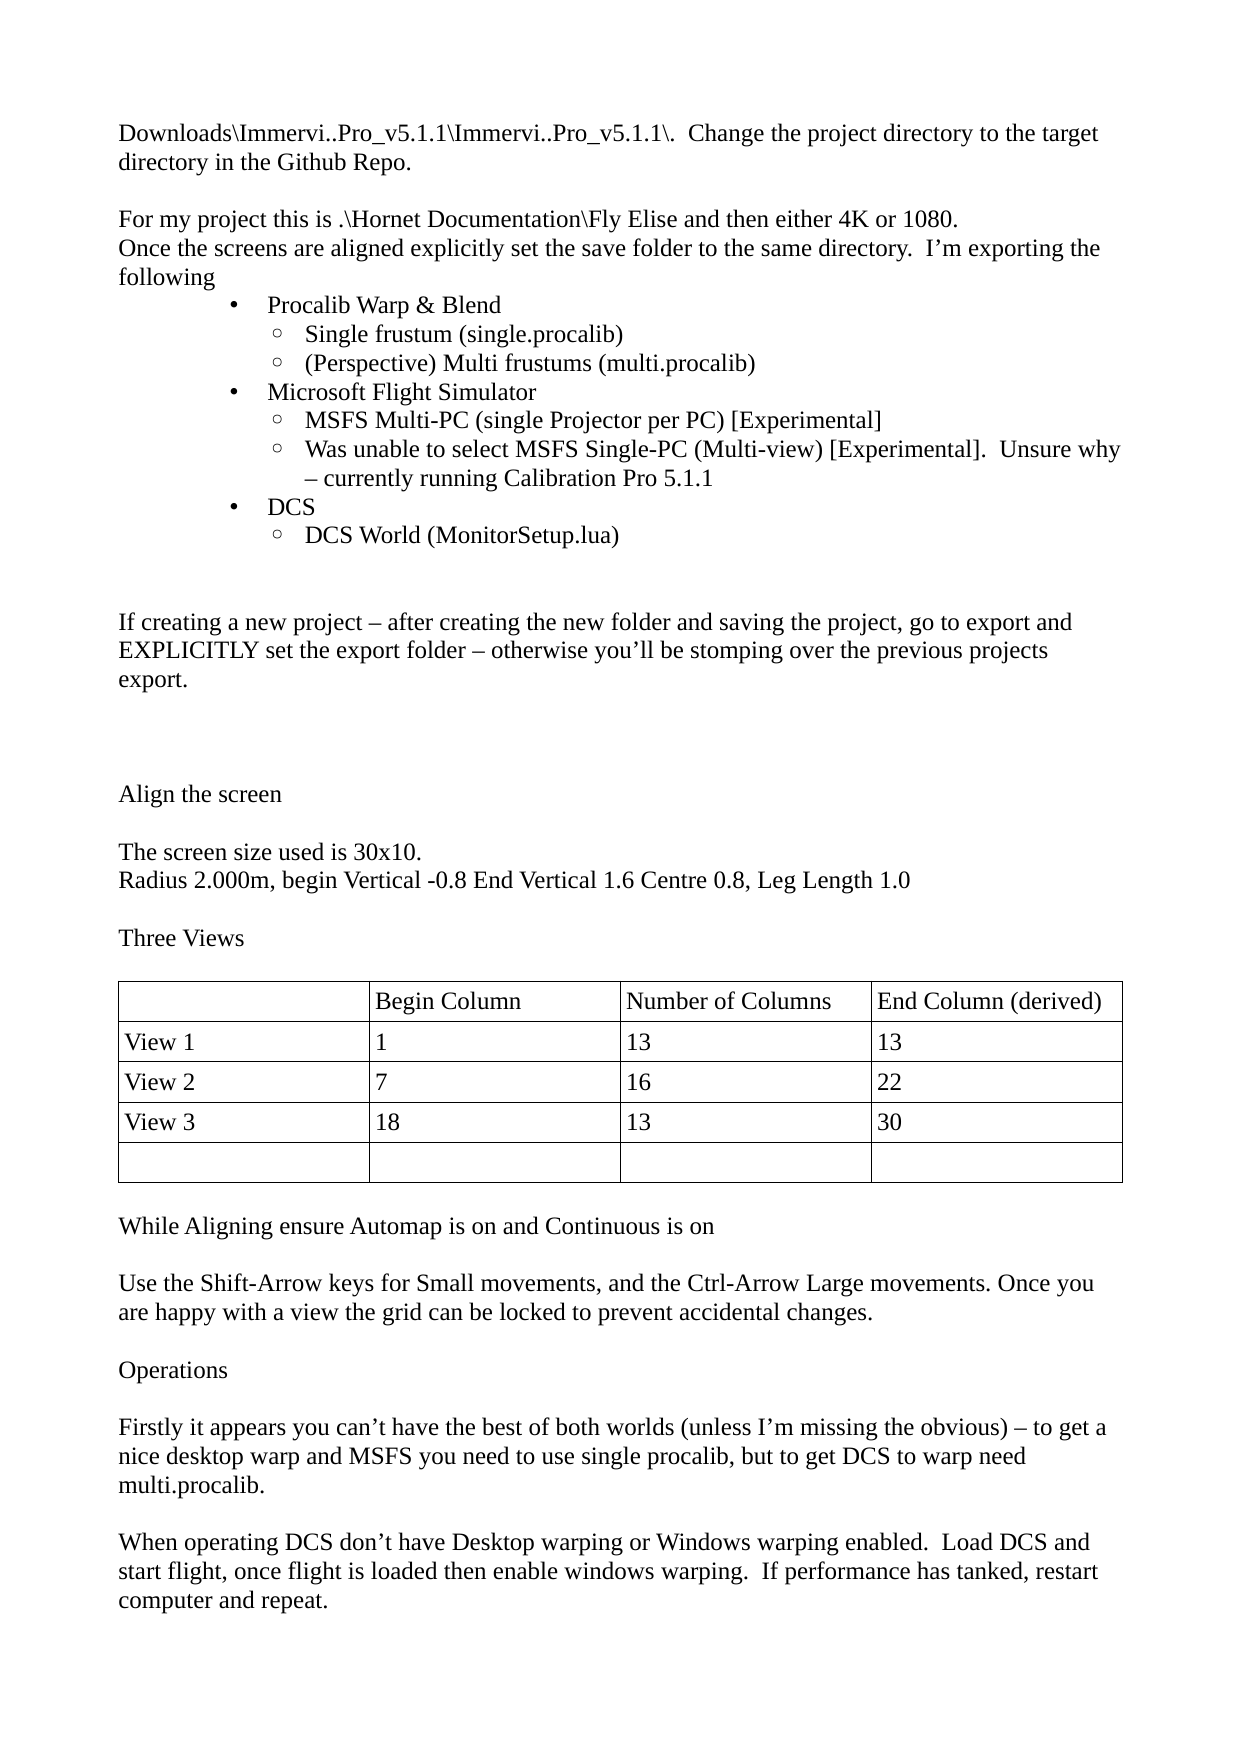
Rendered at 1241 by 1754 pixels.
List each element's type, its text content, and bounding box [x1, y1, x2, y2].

table_header [119, 982, 369, 1021]
table_cell [119, 1143, 369, 1182]
text The screen size used is 30x10. [118, 837, 1122, 866]
list (Perspective) Multi frustums (multi.procalib) [267, 348, 1122, 377]
list Was unable to select MSFS Single-PC (Multi-view) [Experimental]. Unsure why – currently running Calibration Pro 5.1.1 [267, 434, 1122, 492]
table_cell 13 [621, 1022, 871, 1061]
table_header Number of Columns [621, 982, 871, 1021]
text Use the Shift-Arrow keys for Small movements, and the Ctrl-Arrow Large movements. Once you are happy with a view the grid can be locked to prevent accidental changes. [118, 1268, 1122, 1326]
text If creating a new project – after creating the new folder and saving the project, go to export and EXPLICITLY set the export folder – otherwise you’ll be stomping over the previous projects export. [118, 607, 1122, 693]
list Microsoft Flight Simulator [229, 377, 1122, 406]
table_cell View 2 [119, 1062, 369, 1102]
table_cell 1 [370, 1022, 620, 1061]
table_cell [872, 1143, 1122, 1182]
text Operations [118, 1355, 1122, 1383]
text Align the screen [118, 779, 1122, 808]
text While Aligning ensure Automap is on and Continuous is on [118, 1211, 1122, 1240]
text For my project this is .\Hornet Documentation\Fly Elise and then either 4K or 1080. [118, 204, 1122, 233]
table_cell 16 [621, 1062, 871, 1102]
table_cell View 3 [119, 1103, 369, 1142]
list MSFS Multi-PC (single Projector per PC) [Experimental] [267, 406, 1122, 434]
list Single frustum (single.procalib) [267, 319, 1122, 348]
text Three Views [118, 923, 1122, 952]
text Downloads\Immervi..Pro_v5.1.1\Immervi..Pro_v5.1.1\. Change the project directory to the target directory in the Github Repo. [118, 118, 1122, 176]
text Radius 2.000m, begin Vertical -0.8 End Vertical 1.6 Centre 0.8, Leg Length 1.0 [118, 866, 1122, 894]
table_cell 13 [872, 1022, 1122, 1061]
list Procalib Warp & Blend [229, 291, 1122, 319]
table_header Begin Column [370, 982, 620, 1021]
list DCS World (MonitorSetup.lua) [267, 521, 1122, 549]
table_cell View 1 [119, 1022, 369, 1061]
text When operating DCS don’t have Desktop warping or Windows warping enabled. Load DCS and start flight, once flight is loaded then enable windows warping. If performance has tanked, restart computer and repeat. [118, 1527, 1122, 1613]
text Once the screens are aligned explicitly set the save folder to the same directory. I’m exporting the following [118, 233, 1122, 291]
table_header End Column (derived) [872, 982, 1122, 1021]
table_cell 7 [370, 1062, 620, 1102]
table_cell 22 [872, 1062, 1122, 1102]
table_cell 18 [370, 1103, 620, 1142]
table_cell 30 [872, 1103, 1122, 1142]
table_cell 13 [621, 1103, 871, 1142]
table_cell [621, 1143, 871, 1182]
list DCS [229, 492, 1122, 521]
table_cell [370, 1143, 620, 1182]
text Firstly it appears you can’t have the best of both worlds (unless I’m missing the obvious) – to get a nice desktop warp and MSFS you need to use single procalib, but to get DCS to warp need multi.procalib. [118, 1412, 1122, 1498]
